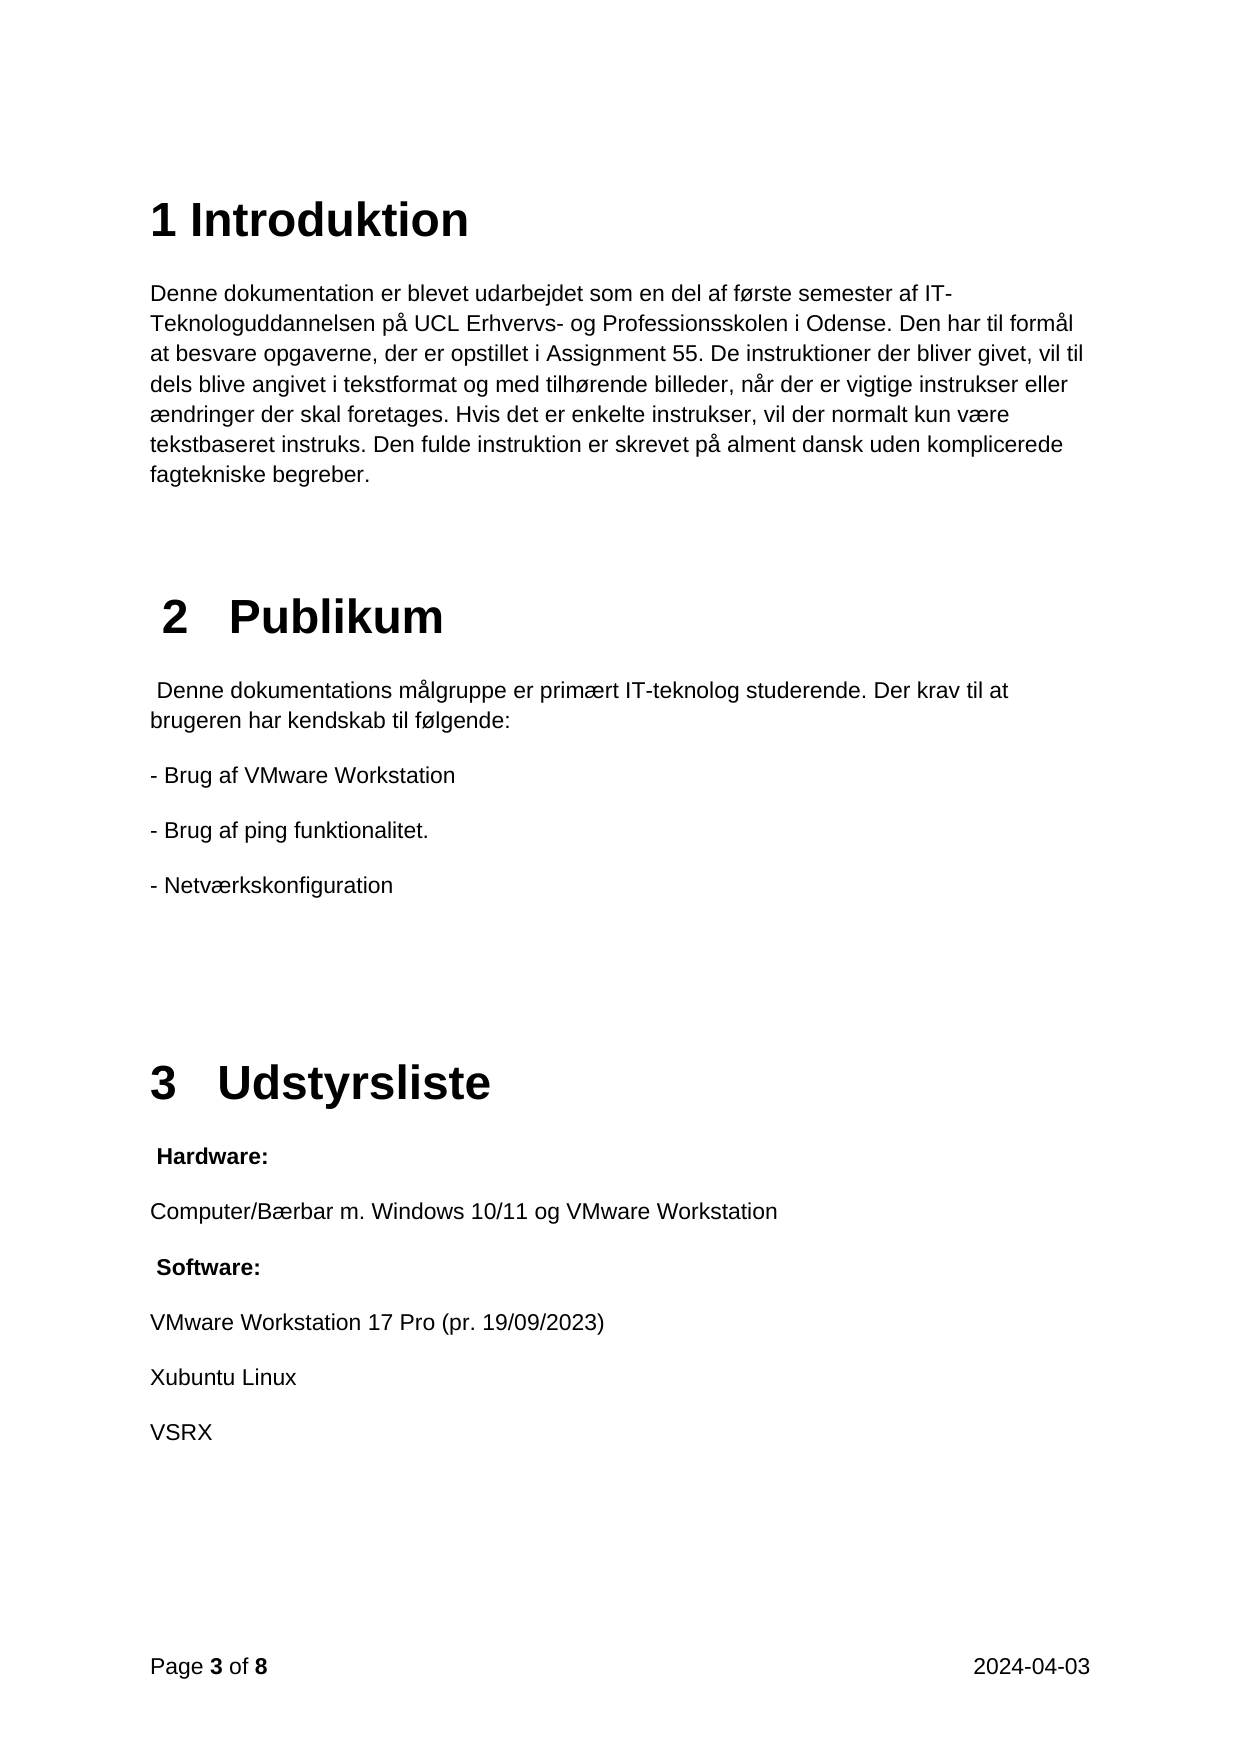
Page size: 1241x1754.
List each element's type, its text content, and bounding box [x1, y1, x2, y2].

text VMware Workstation 17 Pro (pr. 19/09/2023) [150, 1309, 1090, 1335]
subtitle 2 Publikum [150, 588, 1090, 643]
text Denne dokumentation er blevet udarbejdet som en del af første semester af IT-Teknologuddannelsen på UCL Erhvervs- og Professionsskolen i Odense. Den har til formål at besvare opgaverne, der er opstillet i Assignment 55. De instruktioner der bliver givet, vil til dels blive angivet i tekstformat og med tilhørende billeder, når der er vigtige instrukser eller ændringer der skal foretages. Hvis det er enkelte instrukser, vil der normalt kun være tekstbaseret instruks. Den fulde instruktion er skrevet på alment dansk uden komplicerede fagtekniske begreber. [150, 280, 1090, 488]
subtitle 1 Introduktion [150, 192, 1090, 247]
text Software: [150, 1253, 1090, 1280]
text VSRX [150, 1419, 1090, 1476]
subtitle 3 Udstyrsliste [150, 1055, 1090, 1110]
text Denne dokumentations målgruppe er primært IT-teknolog studerende. Der krav til at brugeren har kendskab til følgende: [150, 677, 1090, 733]
text - Brug af VMware Workstation [150, 762, 1090, 788]
text Hardware: [150, 1143, 1090, 1169]
text - Netværkskonfiguration [150, 872, 1090, 899]
text - Brug af ping funktionalitet. [150, 817, 1090, 844]
text Xubuntu Linux [150, 1364, 1090, 1390]
text Computer/Bærbar m. Windows 10/11 og VMware Workstation [150, 1198, 1090, 1225]
